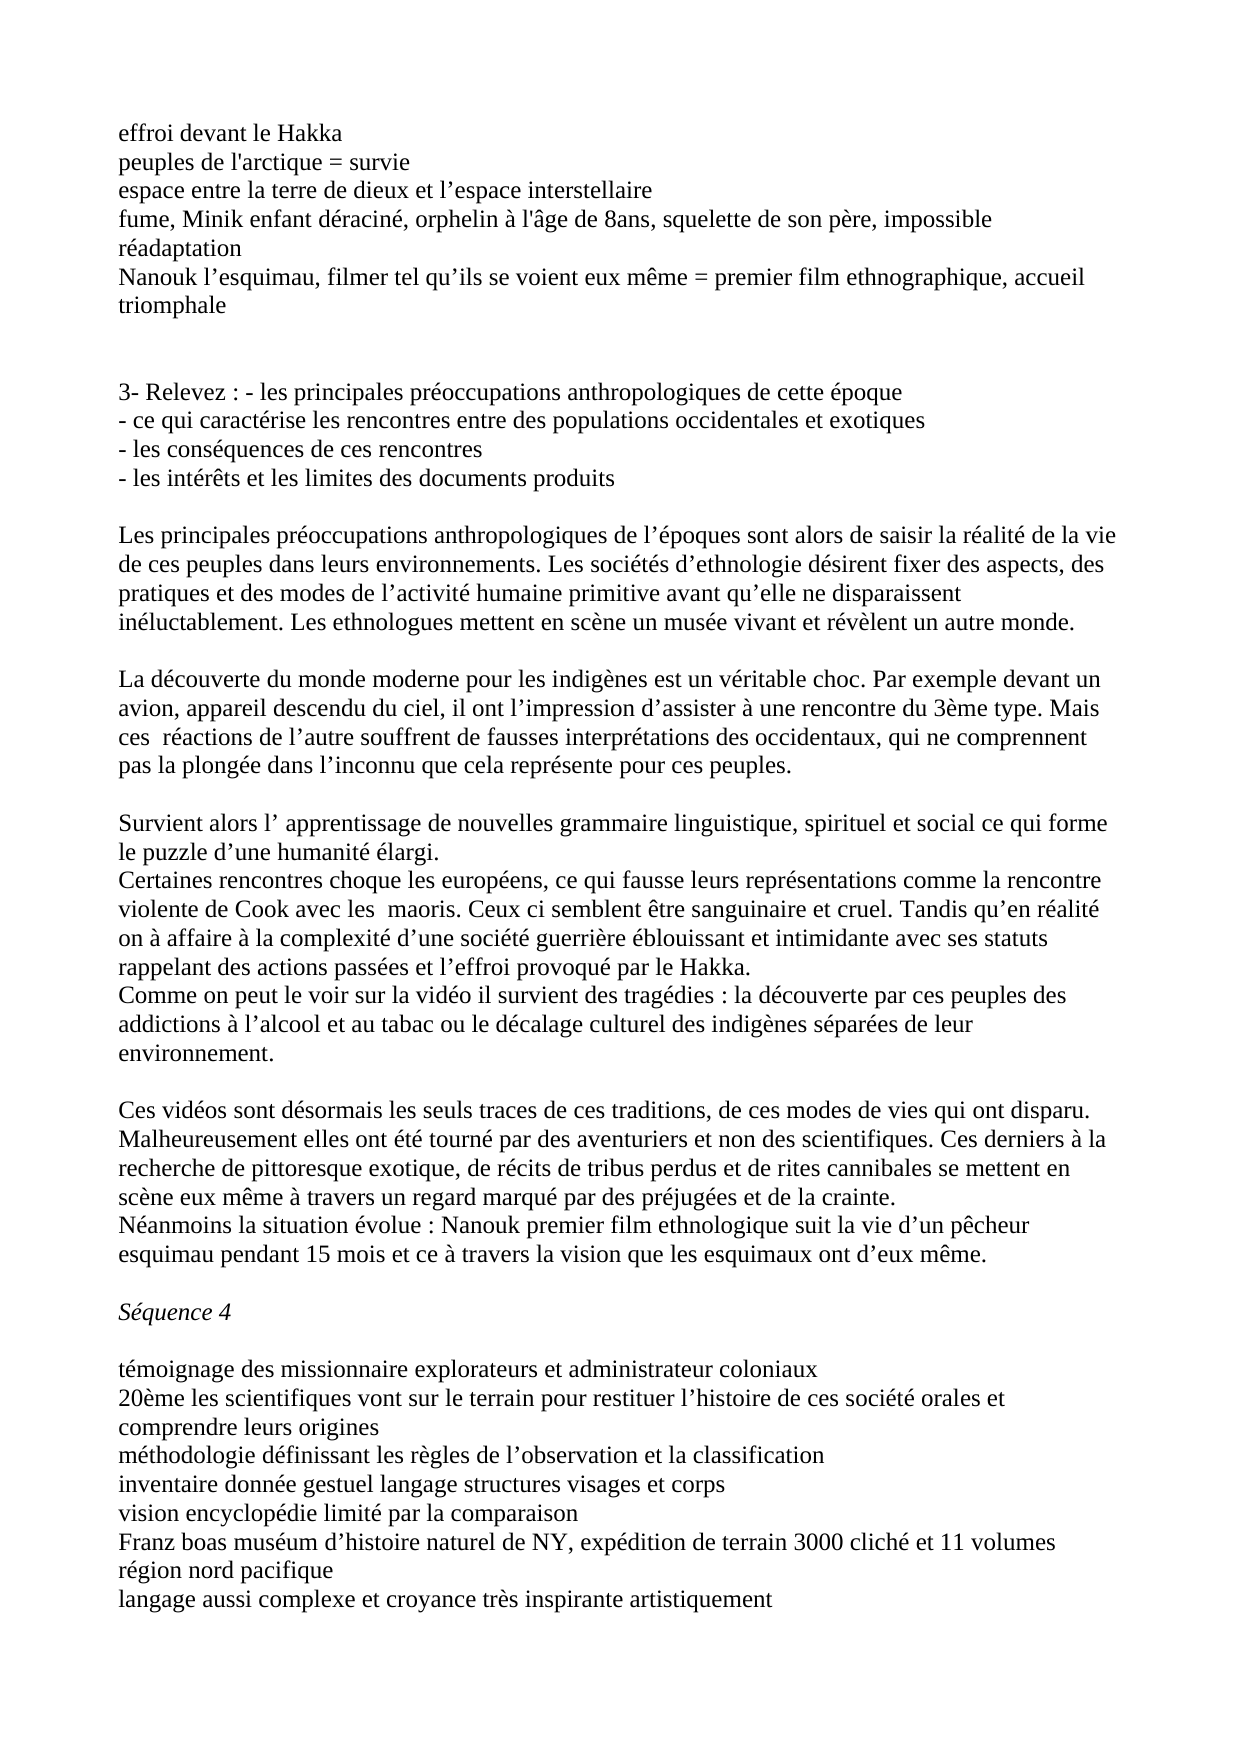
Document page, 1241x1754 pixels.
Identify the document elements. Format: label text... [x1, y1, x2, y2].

text fume, Minik enfant déraciné, orphelin à l'âge de 8ans, squelette de son père, impossible réadaptation [118, 204, 1122, 262]
text Séquence 4 [118, 1297, 1122, 1326]
text vision encyclopédie limité par la comparaison [118, 1498, 1122, 1527]
text témoignage des missionnaire explorateurs et administrateur coloniaux [118, 1354, 1122, 1383]
text peuples de l'arctique = survie [118, 147, 1122, 176]
text 3- Relevez : - les principales préoccupations anthropologiques de cette époque [118, 377, 1122, 406]
text Certaines rencontres choque les européens, ce qui fausse leurs représentations comme la rencontre violente de Cook avec les maoris. Ceux ci semblent être sanguinaire et cruel. Tandis qu’en réalité on à affaire à la complexité d’une société guerrière éblouissant et intimidante avec ses statuts rappelant des actions passées et l’effroi provoqué par le Hakka. [118, 866, 1122, 981]
text inventaire donnée gestuel langage structures visages et corps [118, 1469, 1122, 1498]
text 20ème les scientifiques vont sur le terrain pour restituer l’histoire de ces société orales et comprendre leurs origines [118, 1383, 1122, 1441]
text Néanmoins la situation évolue : Nanouk premier film ethnologique suit la vie d’un pêcheur esquimau pendant 15 mois et ce à travers la vision que les esquimaux ont d’eux même. [118, 1211, 1122, 1268]
text - les intérêts et les limites des documents produits [118, 463, 1122, 492]
text langage aussi complexe et croyance très inspirante artistiquement [118, 1584, 1122, 1613]
text Ces vidéos sont désormais les seuls traces de ces traditions, de ces modes de vies qui ont disparu. Malheureusement elles ont été tourné par des aventuriers et non des scientifiques. Ces derniers à la recherche de pittoresque exotique, de récits de tribus perdus et de rites cannibales se mettent en scène eux même à travers un regard marqué par des préjugées et de la crainte. [118, 1096, 1122, 1211]
text Comme on peut le voir sur la vidéo il survient des tragédies : la découverte par ces peuples des addictions à l’alcool et au tabac ou le décalage culturel des indigènes séparées de leur environnement. [118, 981, 1122, 1067]
text Survient alors l’ apprentissage de nouvelles grammaire linguistique, spirituel et social ce qui forme le puzzle d’une humanité élargi. [118, 808, 1122, 866]
text méthodologie définissant les règles de l’observation et la classification [118, 1441, 1122, 1469]
text Nanouk l’esquimau, filmer tel qu’ils se voient eux même = premier film ethnographique, accueil triomphale [118, 262, 1122, 319]
text - les conséquences de ces rencontres [118, 434, 1122, 463]
text effroi devant le Hakka [118, 118, 1122, 147]
text Les principales préoccupations anthropologiques de l’époques sont alors de saisir la réalité de la vie de ces peuples dans leurs environnements. Les sociétés d’ethnologie désirent fixer des aspects, des pratiques et des modes de l’activité humaine primitive avant qu’elle ne disparaissent inéluctablement. Les ethnologues mettent en scène un musée vivant et révèlent un autre monde. [118, 521, 1122, 636]
text - ce qui caractérise les rencontres entre des populations occidentales et exotiques [118, 406, 1122, 434]
text Franz boas muséum d’histoire naturel de NY, expédition de terrain 3000 cliché et 11 volumes région nord pacifique [118, 1527, 1122, 1584]
text espace entre la terre de dieux et l’espace interstellaire [118, 176, 1122, 204]
text La découverte du monde moderne pour les indigènes est un véritable choc. Par exemple devant un avion, appareil descendu du ciel, il ont l’impression d’assister à une rencontre du 3ème type. Mais ces réactions de l’autre souffrent de fausses interprétations des occidentaux, qui ne comprennent pas la plongée dans l’inconnu que cela représente pour ces peuples. [118, 664, 1122, 779]
